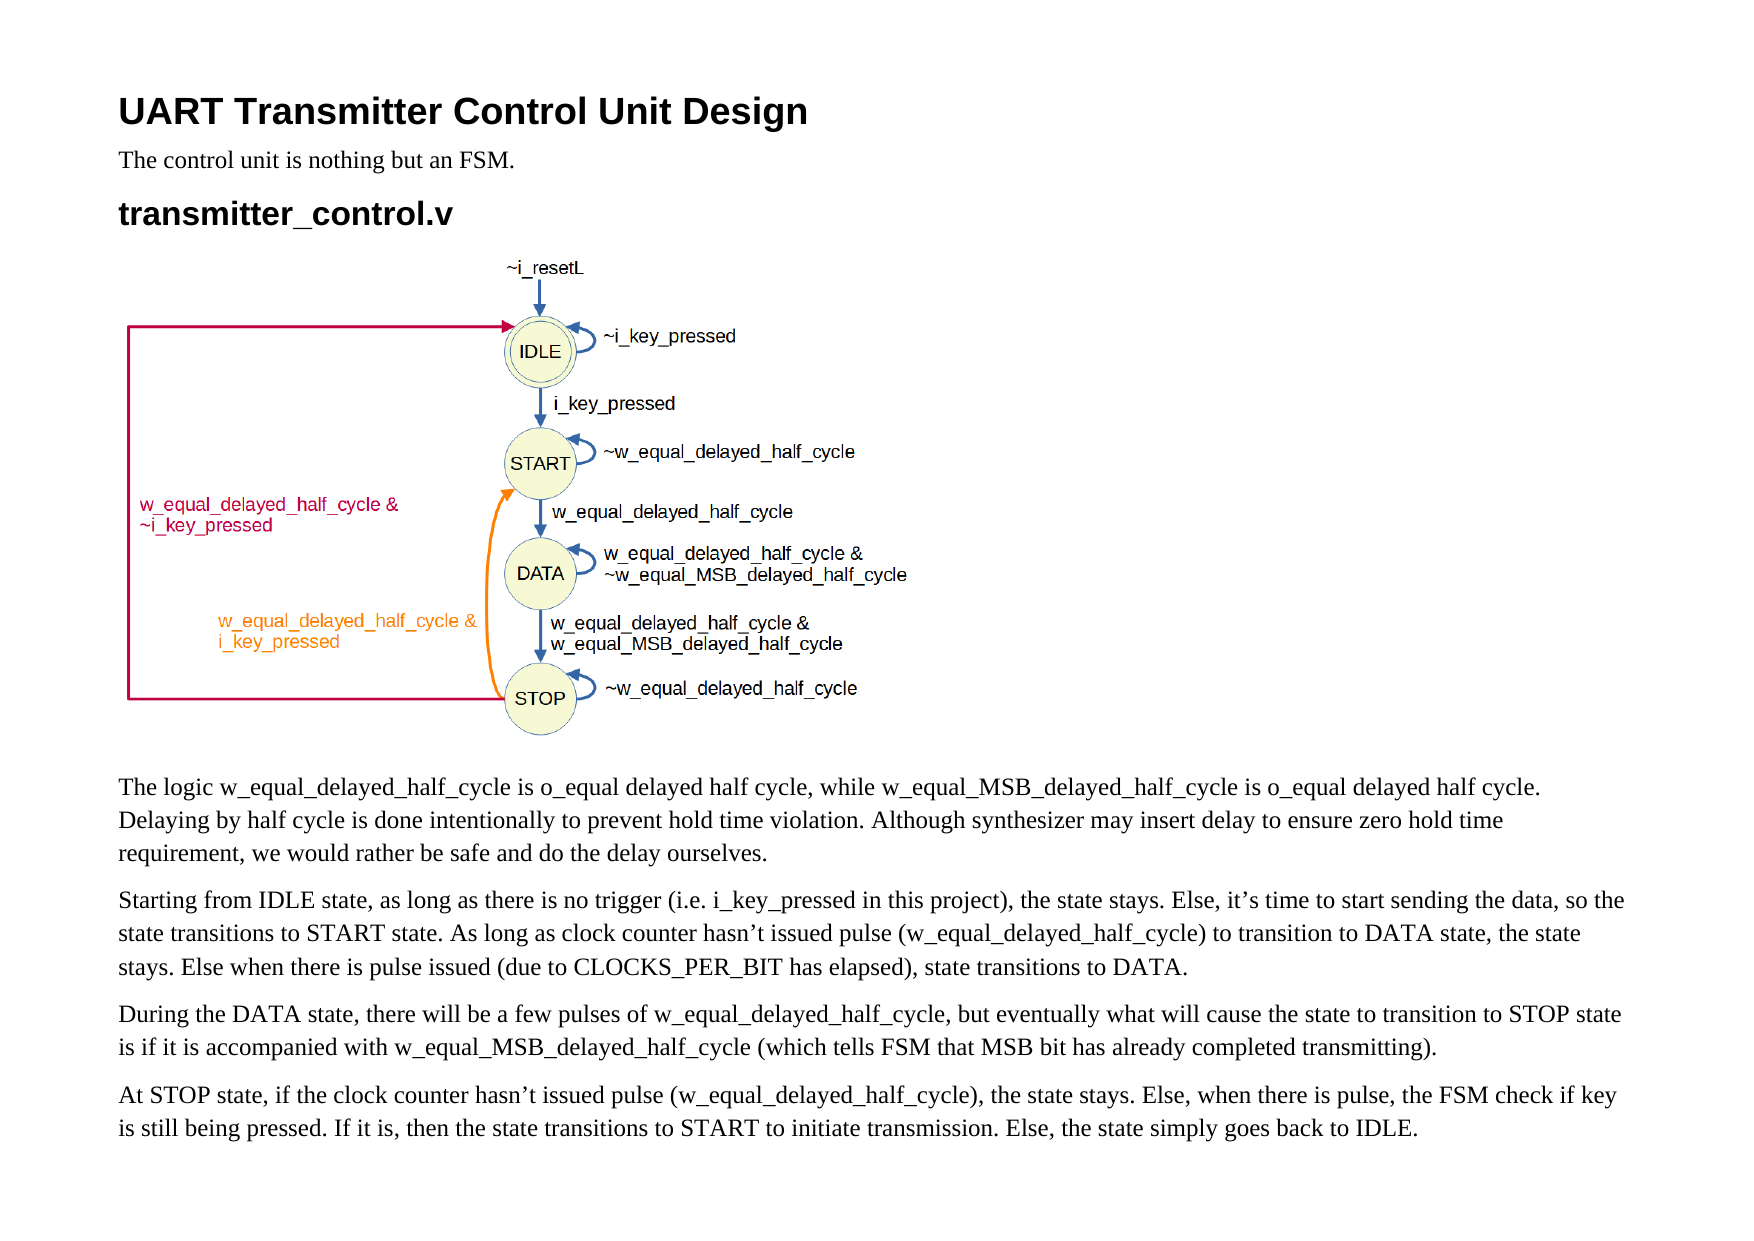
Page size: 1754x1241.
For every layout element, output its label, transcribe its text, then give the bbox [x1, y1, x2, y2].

picture [118, 245, 911, 744]
text At STOP state, if the clock counter hasn’t issued pulse (w_equal_delayed_half_cycle), the state stays. Else, when there is pulse, the FSM check if key is still being pressed. If it is, then the state transitions to START to initiate transmission. Else, the state simply goes back to IDLE. [118, 1080, 1636, 1142]
text The logic w_equal_delayed_half_cycle is o_equal delayed half cycle, while w_equal_MSB_delayed_half_cycle is o_equal delayed half cycle. Delaying by half cycle is done intentionally to prevent hold time violation. Although synthesizer may insert delay to ensure zero hold time requirement, we would rather be safe and do the delay ourselves. [118, 772, 1636, 867]
subtitle UART Transmitter Control Unit Design [118, 88, 1636, 132]
text During the DATA state, there will be a few pulses of w_equal_delayed_half_cycle, but eventually what will cause the state to transition to STOP state is if it is accompanied with w_equal_MSB_delayed_half_cycle (which tells FSM that MSB bit has already completed transmitting). [118, 999, 1636, 1061]
text Starting from IDLE state, as long as there is no trigger (i.e. i_key_pressed in this project), the state stays. Else, it’s time to start sending the data, so the state transitions to START state. As long as clock counter hasn’t issued pulse (w_equal_delayed_half_cycle) to transition to DATA state, the state stays. Else when there is pulse issued (due to CLOCKS_PER_BIT has elapsed), state transitions to DATA. [118, 886, 1636, 980]
text The control unit is nothing but an FSM. [118, 145, 1636, 173]
subtitle transmitter_control.v [118, 194, 1636, 233]
